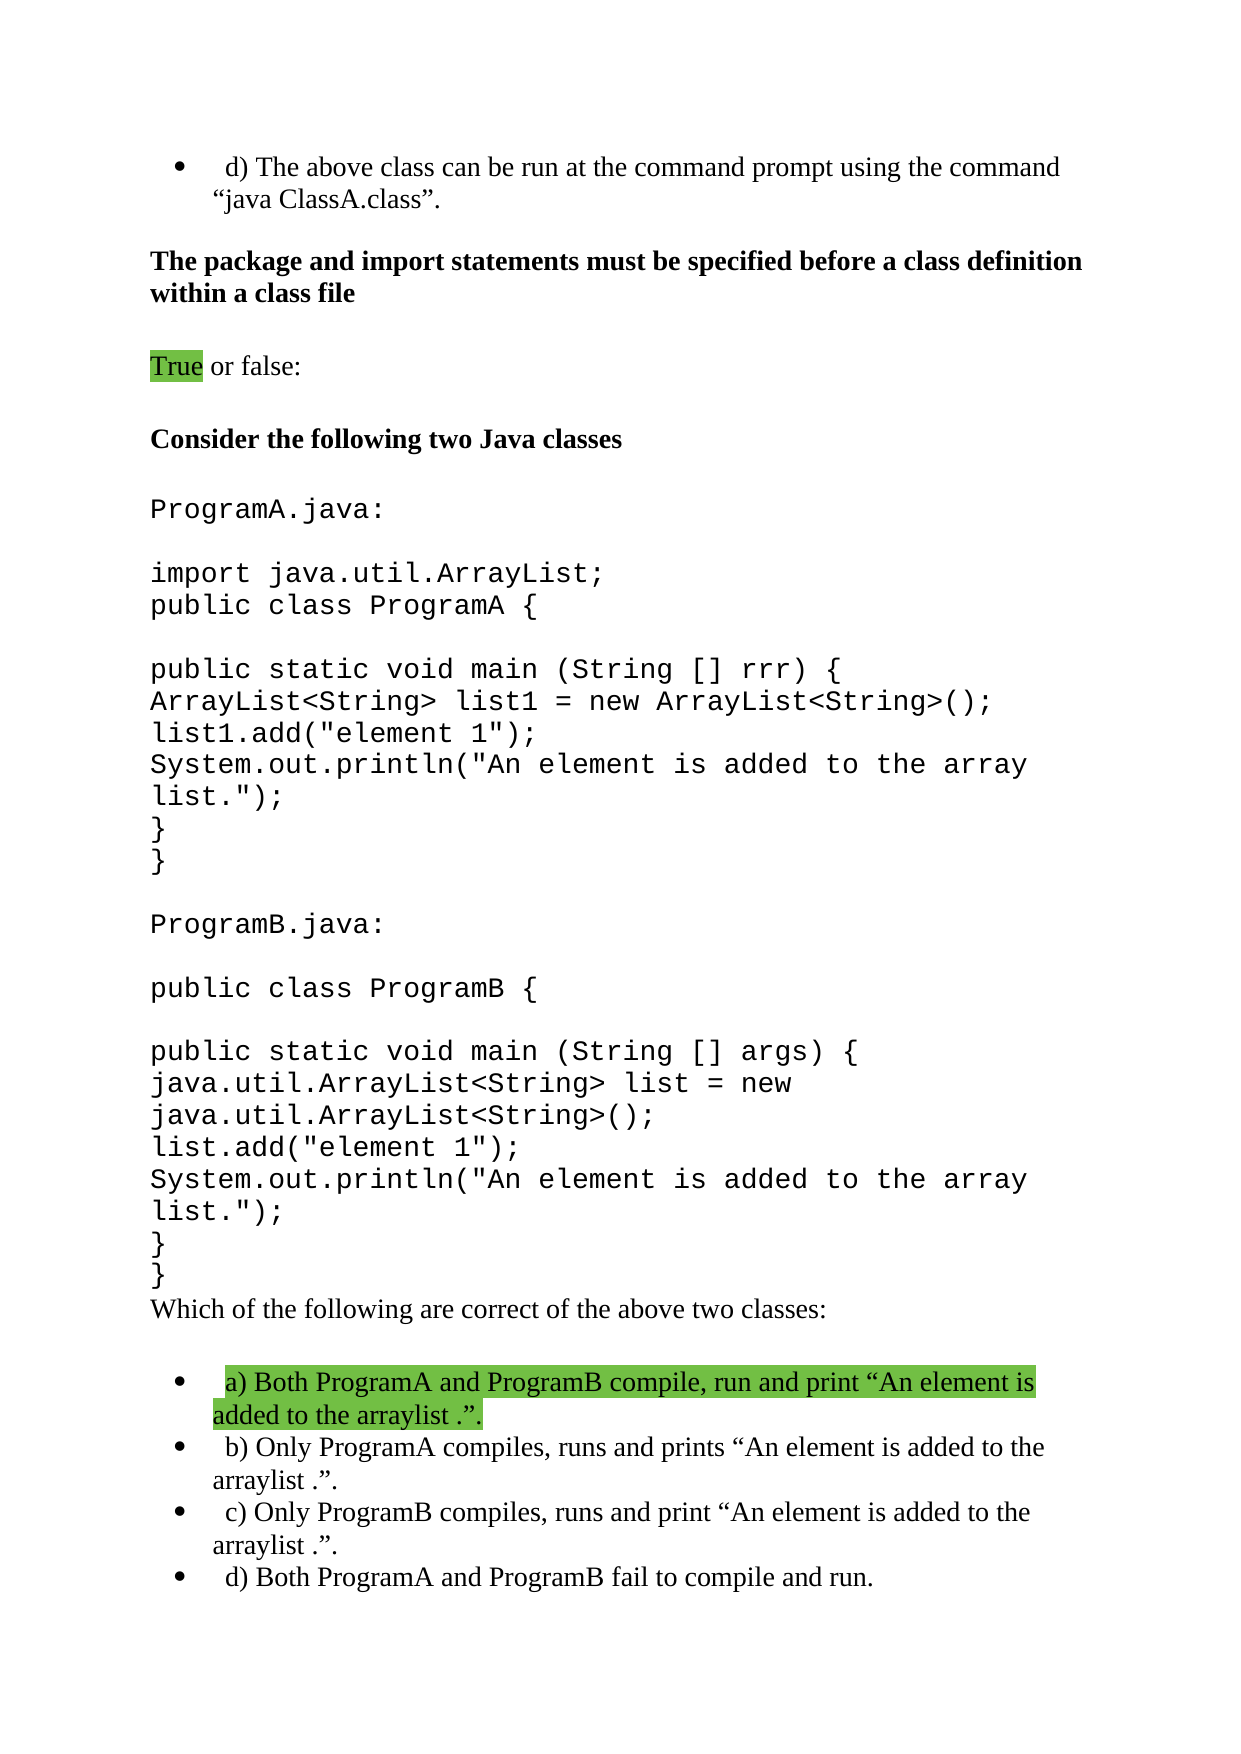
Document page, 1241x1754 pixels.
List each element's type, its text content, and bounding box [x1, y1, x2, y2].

text } [150, 814, 1090, 846]
text import java.util.ArrayList; [150, 559, 1090, 591]
text True or false: [150, 349, 1090, 382]
text ProgramB.java: [150, 910, 1090, 942]
text System.out.println("An element is added to the array list."); [150, 1165, 1090, 1229]
text Which of the following are correct of the above two classes: [150, 1292, 1090, 1325]
text list.add("element 1"); [150, 1133, 1090, 1165]
list b) Only ProgramA compiles, runs and prints “An element is added to the arraylist .”. [175, 1430, 1090, 1495]
text ArrayList<String> list1 = new ArrayList<String>(); [150, 687, 1090, 719]
list d) Both ProgramA and ProgramB fail to compile and run. [175, 1560, 1090, 1593]
text } [150, 846, 1090, 878]
text public class ProgramA { [150, 591, 1090, 623]
text public static void main (String [] rrr) { [150, 655, 1090, 687]
text ProgramA.java: [150, 496, 1090, 527]
text public static void main (String [] args) { [150, 1037, 1090, 1069]
text list1.add("element 1"); [150, 719, 1090, 751]
text The package and import statements must be specified before a class definition within a class file [150, 244, 1090, 309]
text } [150, 1229, 1090, 1261]
list d) The above class can be run at the command prompt using the command “java ClassA.class”. [175, 150, 1090, 215]
list a) Both ProgramA and ProgramB compile, run and print “An element is added to the arraylist .”. [175, 1365, 1090, 1430]
text java.util.ArrayList<String> list = new java.util.ArrayList<String>(); [150, 1069, 1090, 1133]
text System.out.println("An element is added to the array list."); [150, 751, 1090, 814]
text Consider the following two Java classes [150, 422, 1090, 455]
text } [150, 1261, 1090, 1292]
text public class ProgramB { [150, 974, 1090, 1006]
list c) Only ProgramB compiles, runs and print “An element is added to the arraylist .”. [175, 1495, 1090, 1560]
